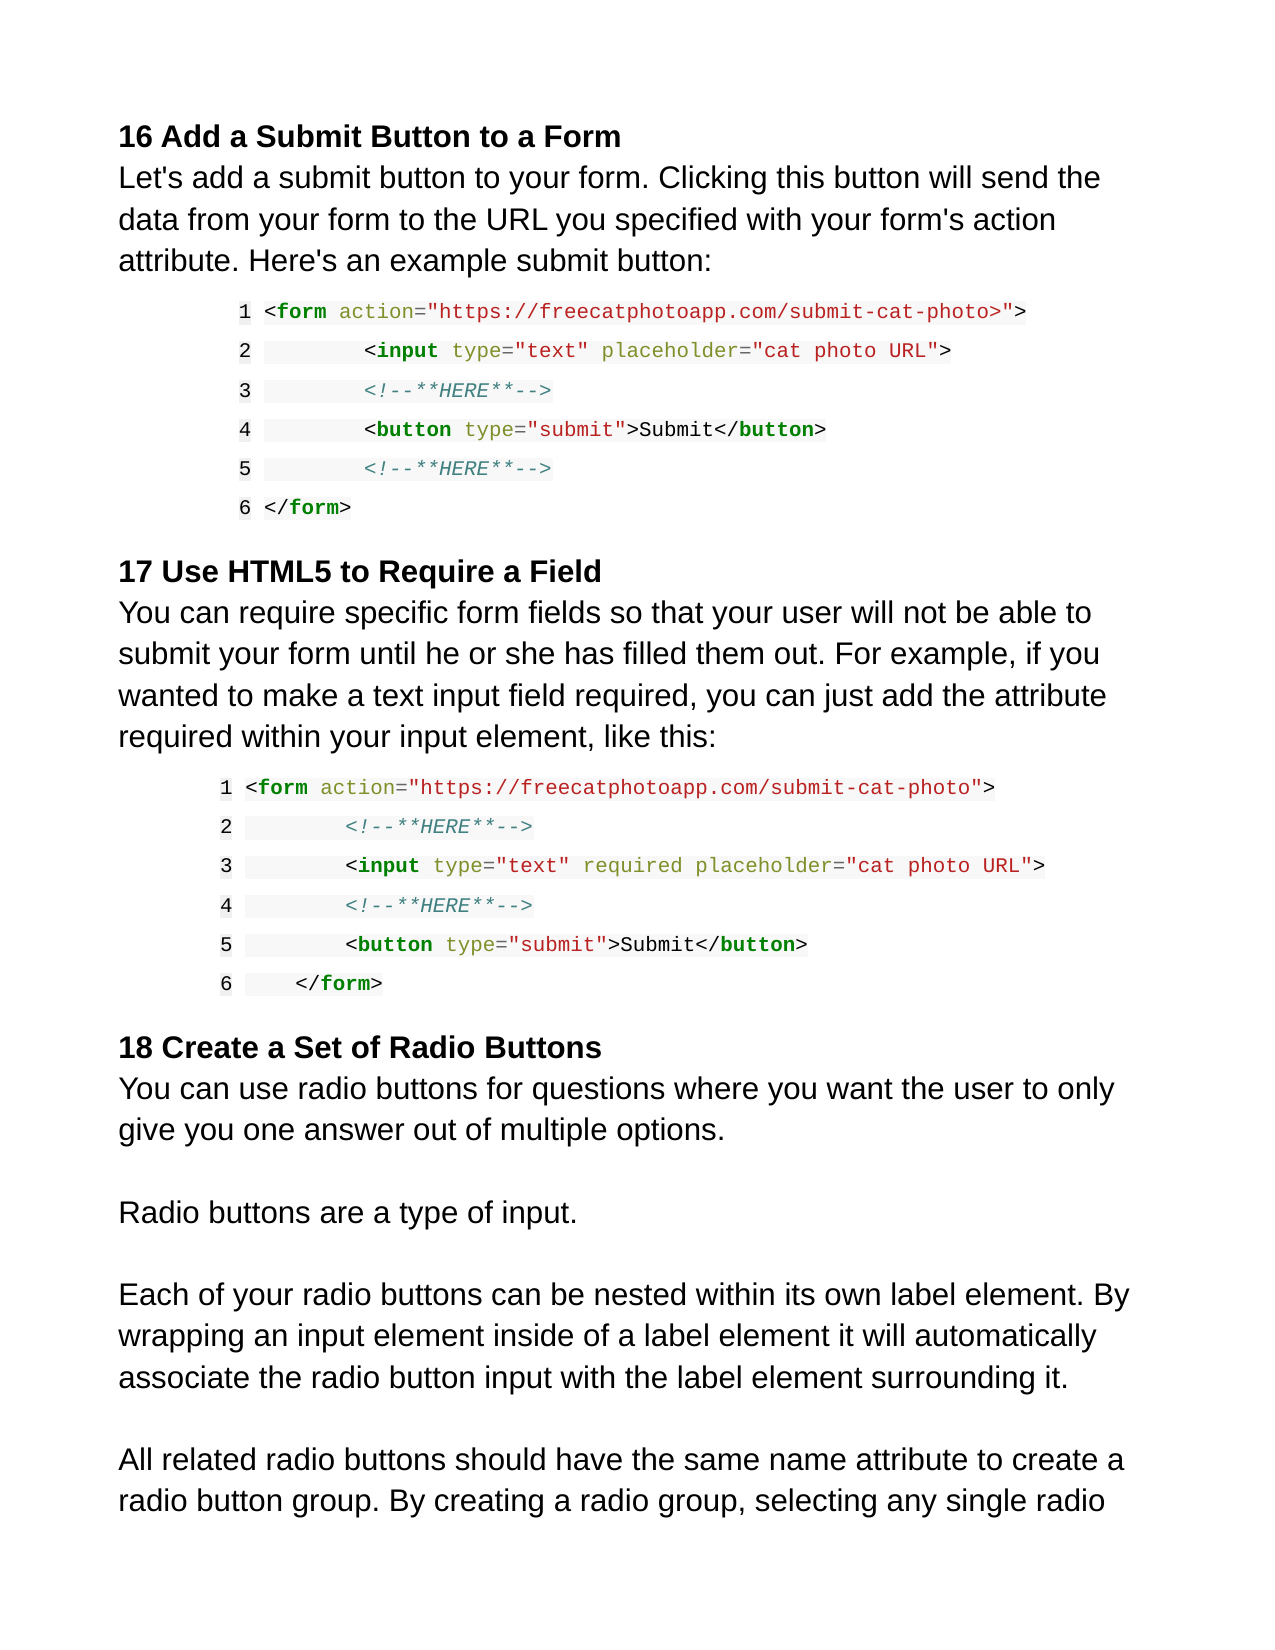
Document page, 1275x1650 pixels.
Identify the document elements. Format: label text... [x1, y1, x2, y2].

table_header 1 2 3 4 5 6 [217, 759, 242, 1029]
text You can require specific form fields so that your user will not be able to submit your form until he or she has filled them out. For example, if you wanted to make a text input field required, you can just add the attribute required within your input element, like this: [118, 594, 1157, 754]
text You can use radio buttons for questions where you want the user to only give you one answer out of multiple options. Radio buttons are a type of input. Each of your radio buttons can be nested within its own label element. By wrapping an input element inside of a label element it will automatically associate the radio button input with the label element surrounding it. All related radio buttons should have the same name attribute to create a radio button group. By creating a radio group, selecting any single radio [118, 1070, 1157, 1518]
text 17 Use HTML5 to Require a Field [118, 553, 1157, 589]
text Let's add a submit button to your form. Clicking this button will send the data from your form to the URL you specified with your form's action attribute. Here's an example submit button: [118, 159, 1157, 278]
text 18 Create a Set of Radio Buttons [118, 1029, 1157, 1065]
text 16 Add a Submit Button to a Form [118, 118, 1157, 154]
table_header <form action="https://freecatphotoapp.com/submit-cat-photo>"> <input type="text" placeholder="cat photo URL"> <!--**HERE**--> <button type="submit">Submit</button> <!--**HERE**--> </form> [261, 283, 1039, 553]
table_header <form action="https://freecatphotoapp.com/submit-cat-photo"> <!--**HERE**--> <input type="text" required placeholder="cat photo URL"> <!--**HERE**--> <button type="submit">Submit</button> </form> [242, 759, 1058, 1029]
table_header 1 2 3 4 5 6 [236, 283, 261, 553]
